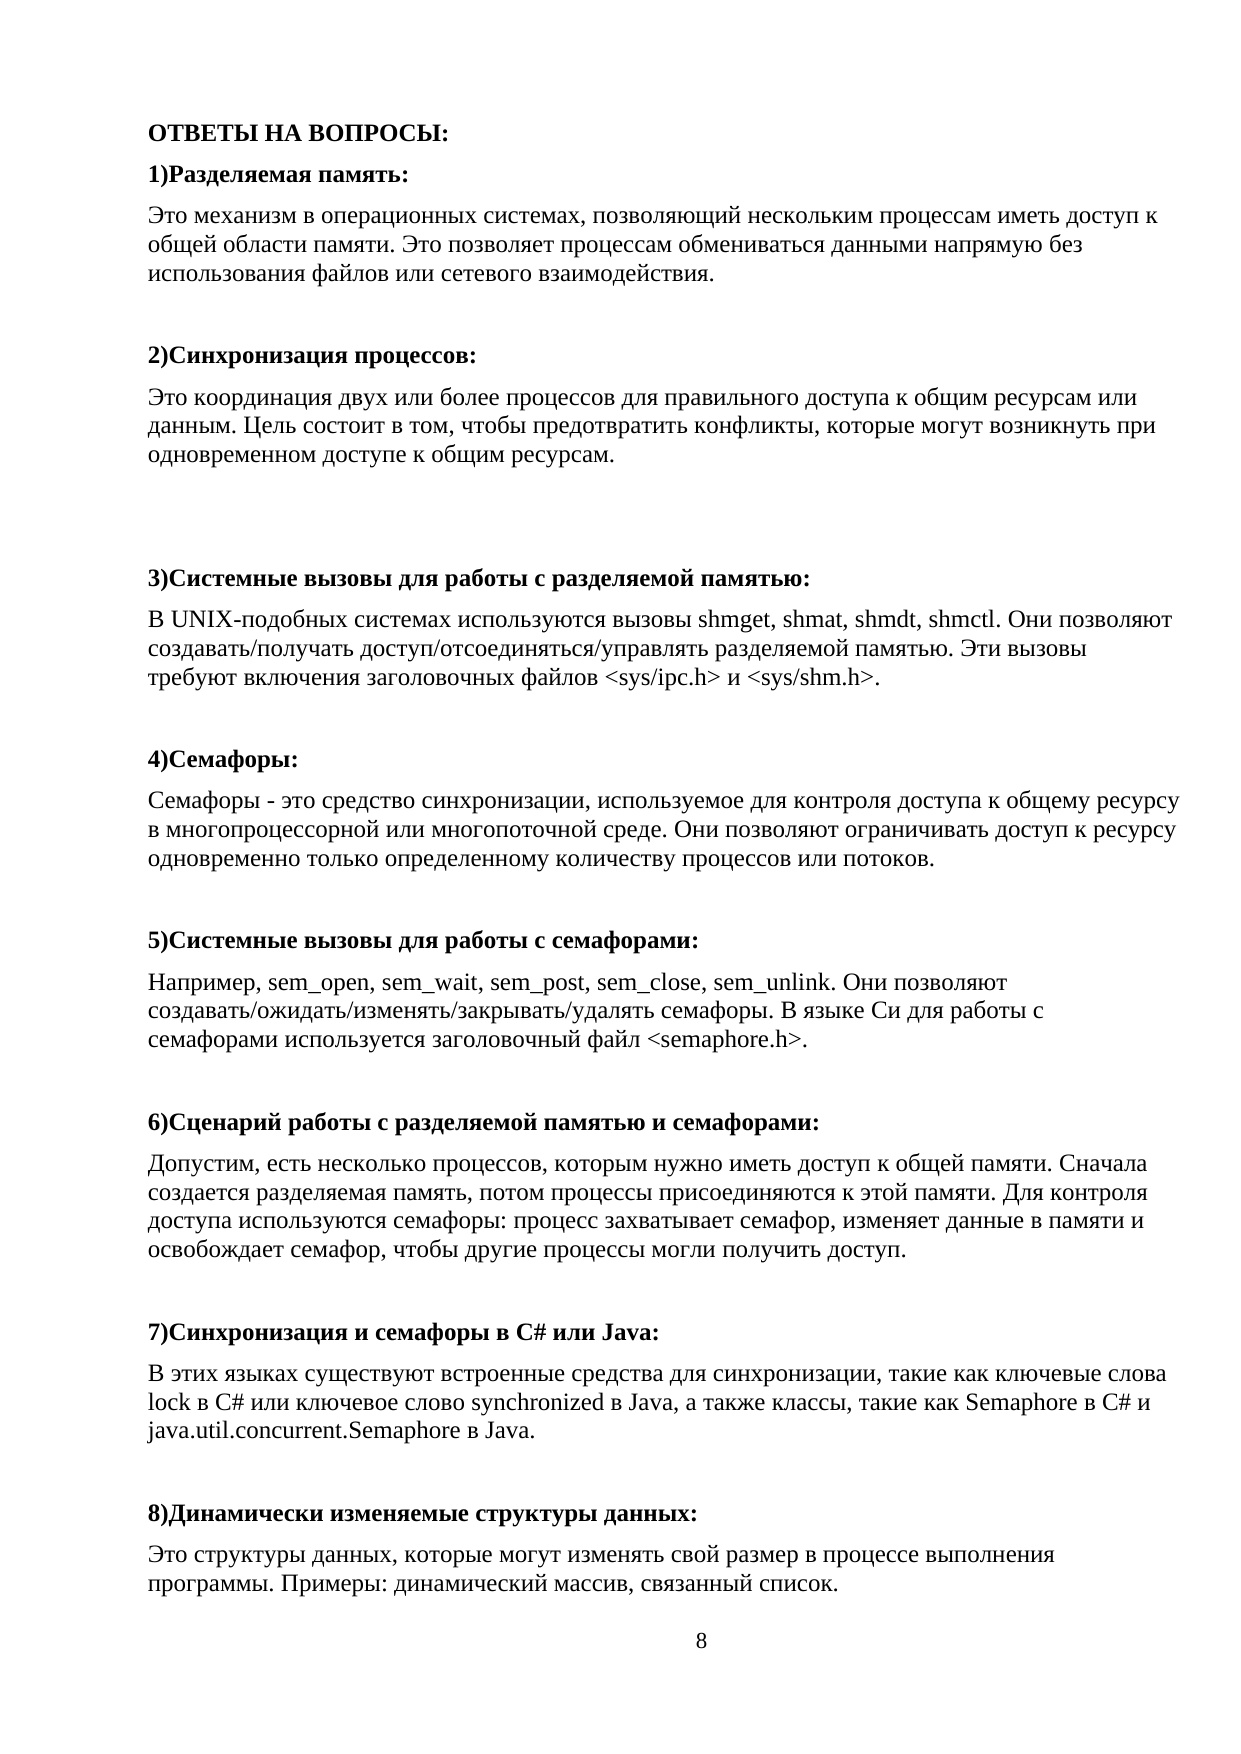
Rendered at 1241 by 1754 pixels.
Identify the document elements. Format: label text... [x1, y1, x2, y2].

text 4)Семафоры: [148, 744, 1181, 773]
text Это механизм в операционных системах, позволяющий нескольким процессам иметь доступ к общей области памяти. Это позволяет процессам обмениваться данными напрямую без использования файлов или сетевого взаимодействия. [148, 201, 1181, 287]
text В этих языках существуют встроенные средства для синхронизации, такие как ключевые слова lock в C# или ключевое слово synchronized в Java, а также классы, такие как Semaphore в C# и java.util.concurrent.Semaphore в Java. [148, 1358, 1181, 1444]
text Это структуры данных, которые могут изменять свой размер в процессе выполнения программы. Примеры: динамический массив, связанный список. [148, 1539, 1181, 1597]
text 8)Динамически изменяемые структуры данных: [148, 1498, 1181, 1527]
text Например, sem_open, sem_wait, sem_post, sem_close, sem_unlink. Они позволяют создавать/ожидать/изменять/закрывать/удалять семафоры. В языке Си для работы с семафорами используется заголовочный файл <semaphore.h>. [148, 967, 1181, 1053]
text Допустим, есть несколько процессов, которым нужно иметь доступ к общей памяти. Сначала создается разделяемая память, потом процессы присоединяются к этой памяти. Для контроля доступа используются семафоры: процесс захватывает семафор, изменяет данные в памяти и освобождает семафор, чтобы другие процессы могли получить доступ. [148, 1148, 1181, 1263]
text ОТВЕТЫ НА ВОПРОСЫ: [148, 118, 1181, 147]
text 1)Разделяемая память: [148, 159, 1181, 188]
text 6)Сценарий работы с разделяемой памятью и семафорами: [148, 1107, 1181, 1136]
text 7)Синхронизация и семафоры в C# или Java: [148, 1317, 1181, 1346]
text В UNIX-подобных системах используются вызовы shmget, shmat, shmdt, shmctl. Они позволяют создавать/получать доступ/отсоединяться/управлять разделяемой памятью. Эти вызовы требуют включения заголовочных файлов <sys/ipc.h> и <sys/shm.h>. [148, 604, 1181, 691]
text Семафоры - это средство синхронизации, используемое для контроля доступа к общему ресурсу в многопроцессорной или многопоточной среде. Они позволяют ограничивать доступ к ресурсу одновременно только определенному количеству процессов или потоков. [148, 786, 1181, 872]
text 5)Системные вызовы для работы с семафорами: [148, 926, 1181, 954]
text 3)Системные вызовы для работы с разделяемой памятью: [148, 563, 1181, 592]
text 2)Синхронизация процессов: [148, 341, 1181, 369]
text Это координация двух или более процессов для правильного доступа к общим ресурсам или данным. Цель состоит в том, чтобы предотвратить конфликты, которые могут возникнуть при одновременном доступе к общим ресурсам. [148, 382, 1181, 468]
